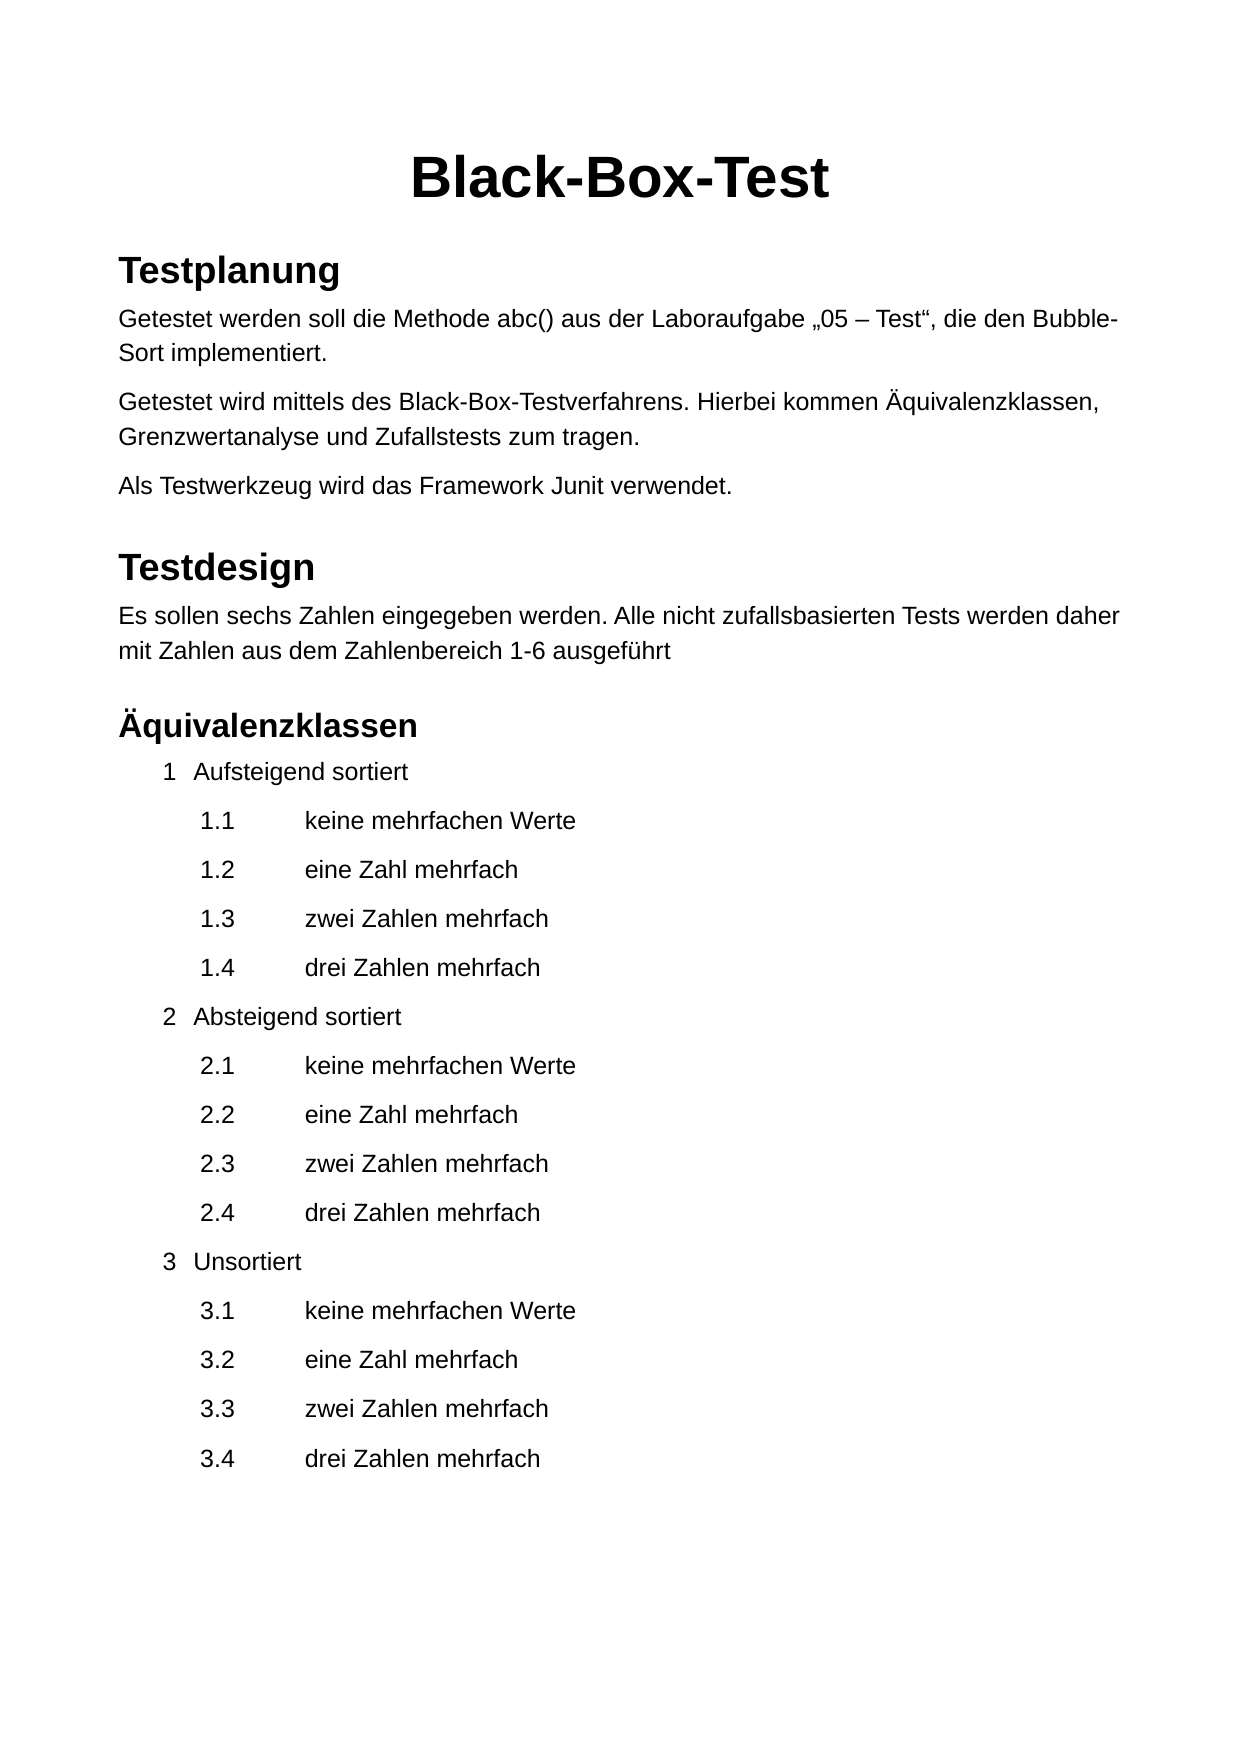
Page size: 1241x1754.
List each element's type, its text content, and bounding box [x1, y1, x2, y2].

list keine mehrfachen Werte [193, 1296, 1122, 1325]
text Es sollen sechs Zahlen eingegeben werden. Alle nicht zufallsbasierten Tests werden daher mit Zahlen aus dem Zahlenbereich 1-6 ausgeführt [118, 601, 1122, 664]
subtitle Testplanung [118, 248, 1122, 291]
list Absteigend sortiert [156, 1002, 1122, 1031]
subtitle Testdesign [118, 545, 1122, 589]
list eine Zahl mehrfach [193, 1345, 1122, 1374]
list eine Zahl mehrfach [193, 855, 1122, 883]
list Aufsteigend sortiert [156, 757, 1122, 785]
list drei Zahlen mehrfach [193, 1443, 1122, 1472]
text Getestet werden soll die Methode abc() aus der Laboraufgabe „05 – Test“, die den Bubble-Sort implementiert. [118, 304, 1122, 367]
list drei Zahlen mehrfach [193, 953, 1122, 982]
list keine mehrfachen Werte [193, 1051, 1122, 1080]
list drei Zahlen mehrfach [193, 1198, 1122, 1227]
text Getestet wird mittels des Black-Box-Testverfahrens. Hierbei kommen Äquivalenzklassen, Grenzwertanalyse und Zufallstests zum tragen. [118, 387, 1122, 451]
text Als Testwerkzeug wird das Framework Junit verwendet. [118, 471, 1122, 500]
list zwei Zahlen mehrfach [193, 1149, 1122, 1178]
subtitle Äquivalenzklassen [118, 706, 1122, 744]
list Unsortiert [156, 1247, 1122, 1276]
list eine Zahl mehrfach [193, 1100, 1122, 1129]
title Black-Box-Test [118, 143, 1122, 210]
list keine mehrfachen Werte [193, 806, 1122, 834]
list zwei Zahlen mehrfach [193, 1394, 1122, 1423]
list zwei Zahlen mehrfach [193, 904, 1122, 933]
